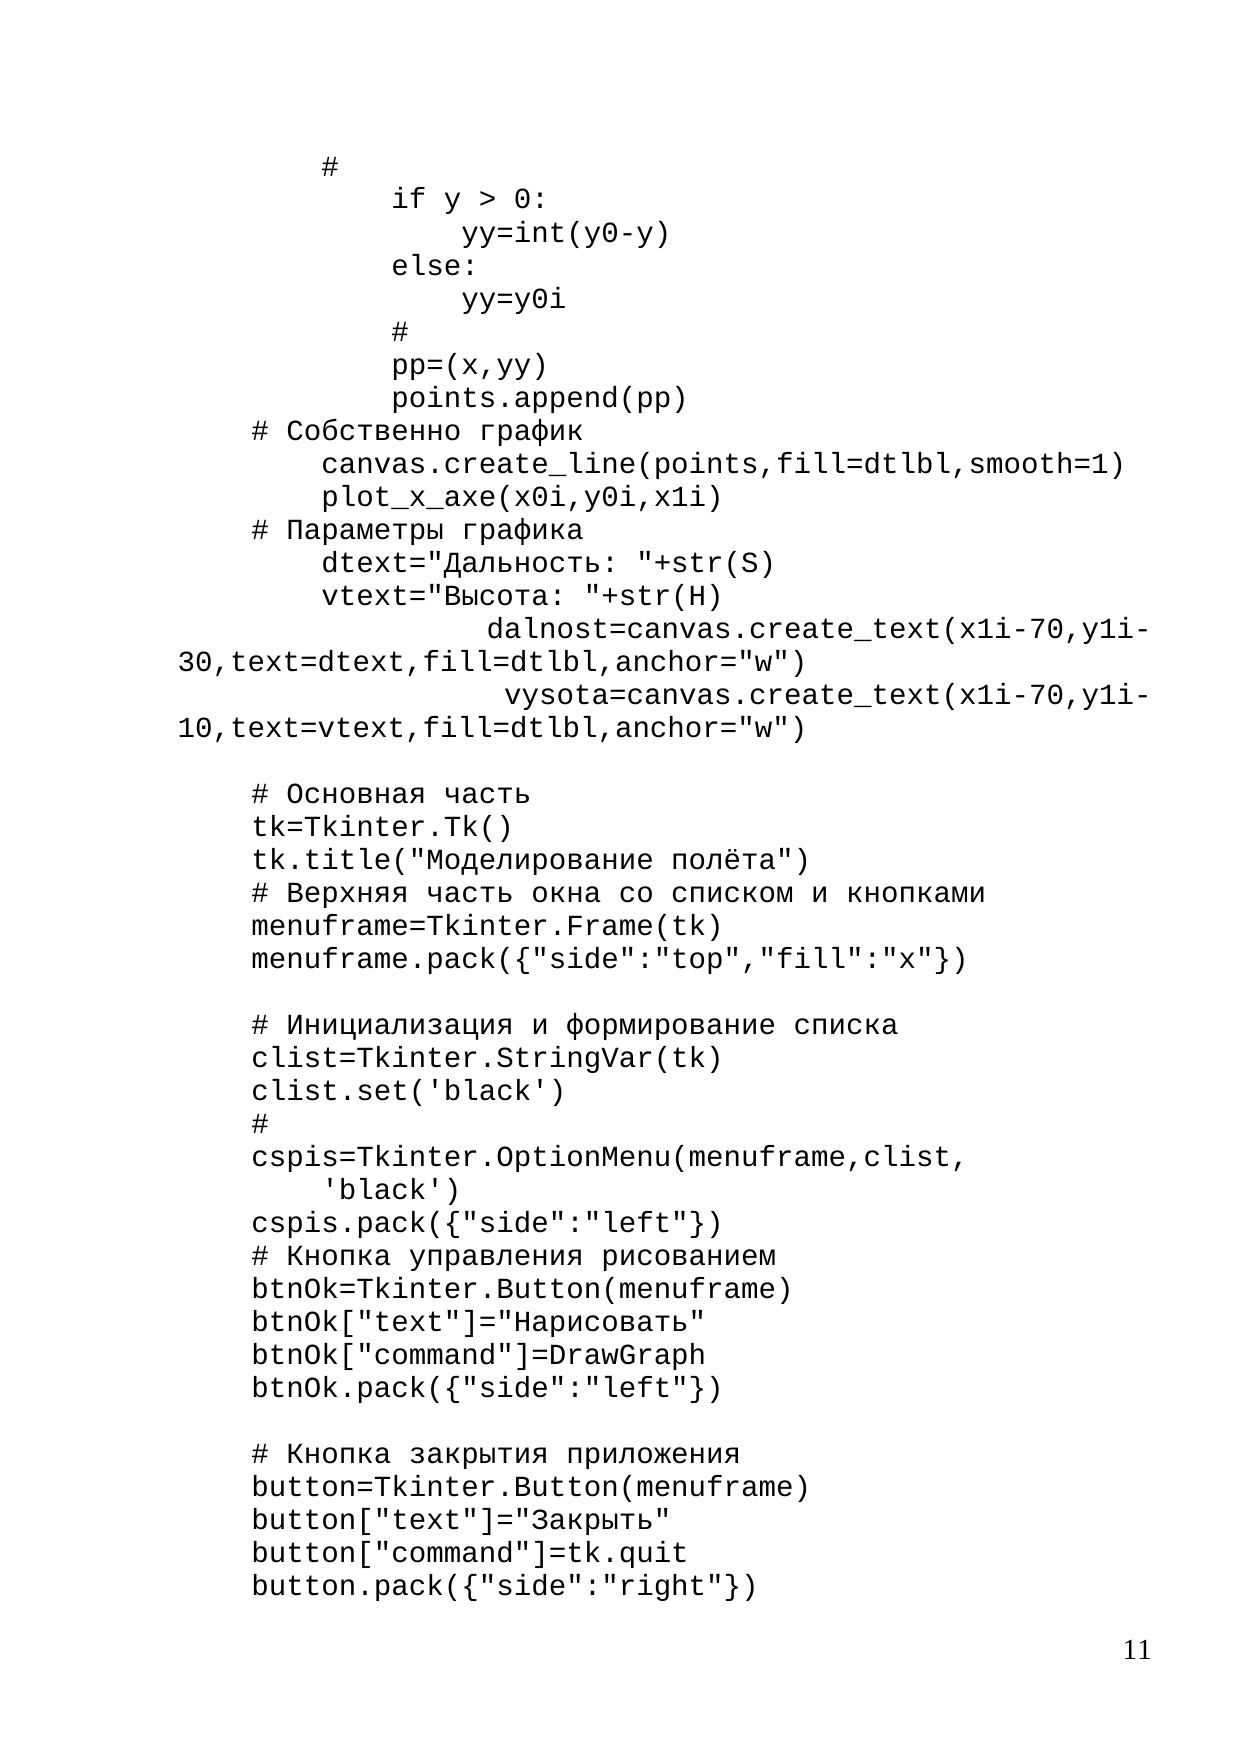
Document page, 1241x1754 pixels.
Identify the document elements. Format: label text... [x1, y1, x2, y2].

text yy=int(y0-y) [177, 218, 1152, 251]
text btnOk["command"]=DrawGraph [177, 1340, 1152, 1373]
text if y > 0: [177, 185, 1152, 218]
text # Инициализация и формирование списка [177, 1010, 1152, 1043]
text menuframe=Tkinter.Frame(tk) [177, 911, 1152, 944]
text # Параметры графика [177, 515, 1152, 548]
text button["command"]=tk.quit [177, 1538, 1152, 1572]
text btnOk.pack({"side":"left"}) [177, 1373, 1152, 1406]
text else: [177, 251, 1152, 284]
text button=Tkinter.Button(menuframe) [177, 1472, 1152, 1506]
text menuframe.pack({"side":"top","fill":"x"}) [177, 944, 1152, 977]
text # [177, 1109, 1152, 1142]
text tk=Tkinter.Tk() [177, 812, 1152, 845]
text tk.title("Моделирование полёта") [177, 845, 1152, 878]
text # Собственно график [177, 416, 1152, 449]
text canvas.create_line(points,fill=dtlbl,smooth=1) [177, 449, 1152, 482]
text # Основная часть [177, 779, 1152, 812]
text vysota=canvas.create_text(x1i-70,y1i-10,text=vtext,fill=dtlbl,anchor="w") [177, 680, 1152, 746]
text btnOk["text"]="Нарисовать" [177, 1307, 1152, 1340]
text # [177, 317, 1152, 350]
text clist.set('black') [177, 1076, 1152, 1109]
text vtext="Высота: "+str(H) [177, 581, 1152, 614]
text btnOk=Tkinter.Button(menuframe) [177, 1274, 1152, 1307]
text yy=y0i [177, 284, 1152, 317]
text # Кнопка закрытия приложения [177, 1439, 1152, 1472]
text cspis=Tkinter.OptionMenu(menuframe,clist, [177, 1142, 1152, 1175]
text button["text"]="Закрыть" [177, 1506, 1152, 1538]
text button.pack({"side":"right"}) [177, 1572, 1152, 1604]
text # [177, 152, 1152, 185]
text plot_x_axe(x0i,y0i,x1i) [177, 482, 1152, 515]
text dtext="Дальность: "+str(S) [177, 548, 1152, 581]
text points.append(pp) [177, 383, 1152, 416]
text # Верхняя часть окна со списком и кнопками [177, 878, 1152, 911]
text 'black') [177, 1175, 1152, 1208]
text pp=(x,yy) [177, 350, 1152, 383]
text # Кнопка управления рисованием [177, 1241, 1152, 1274]
text dalnost=canvas.create_text(x1i-70,y1i-30,text=dtext,fill=dtlbl,anchor="w") [177, 614, 1152, 680]
text clist=Tkinter.StringVar(tk) [177, 1043, 1152, 1076]
text cspis.pack({"side":"left"}) [177, 1208, 1152, 1241]
